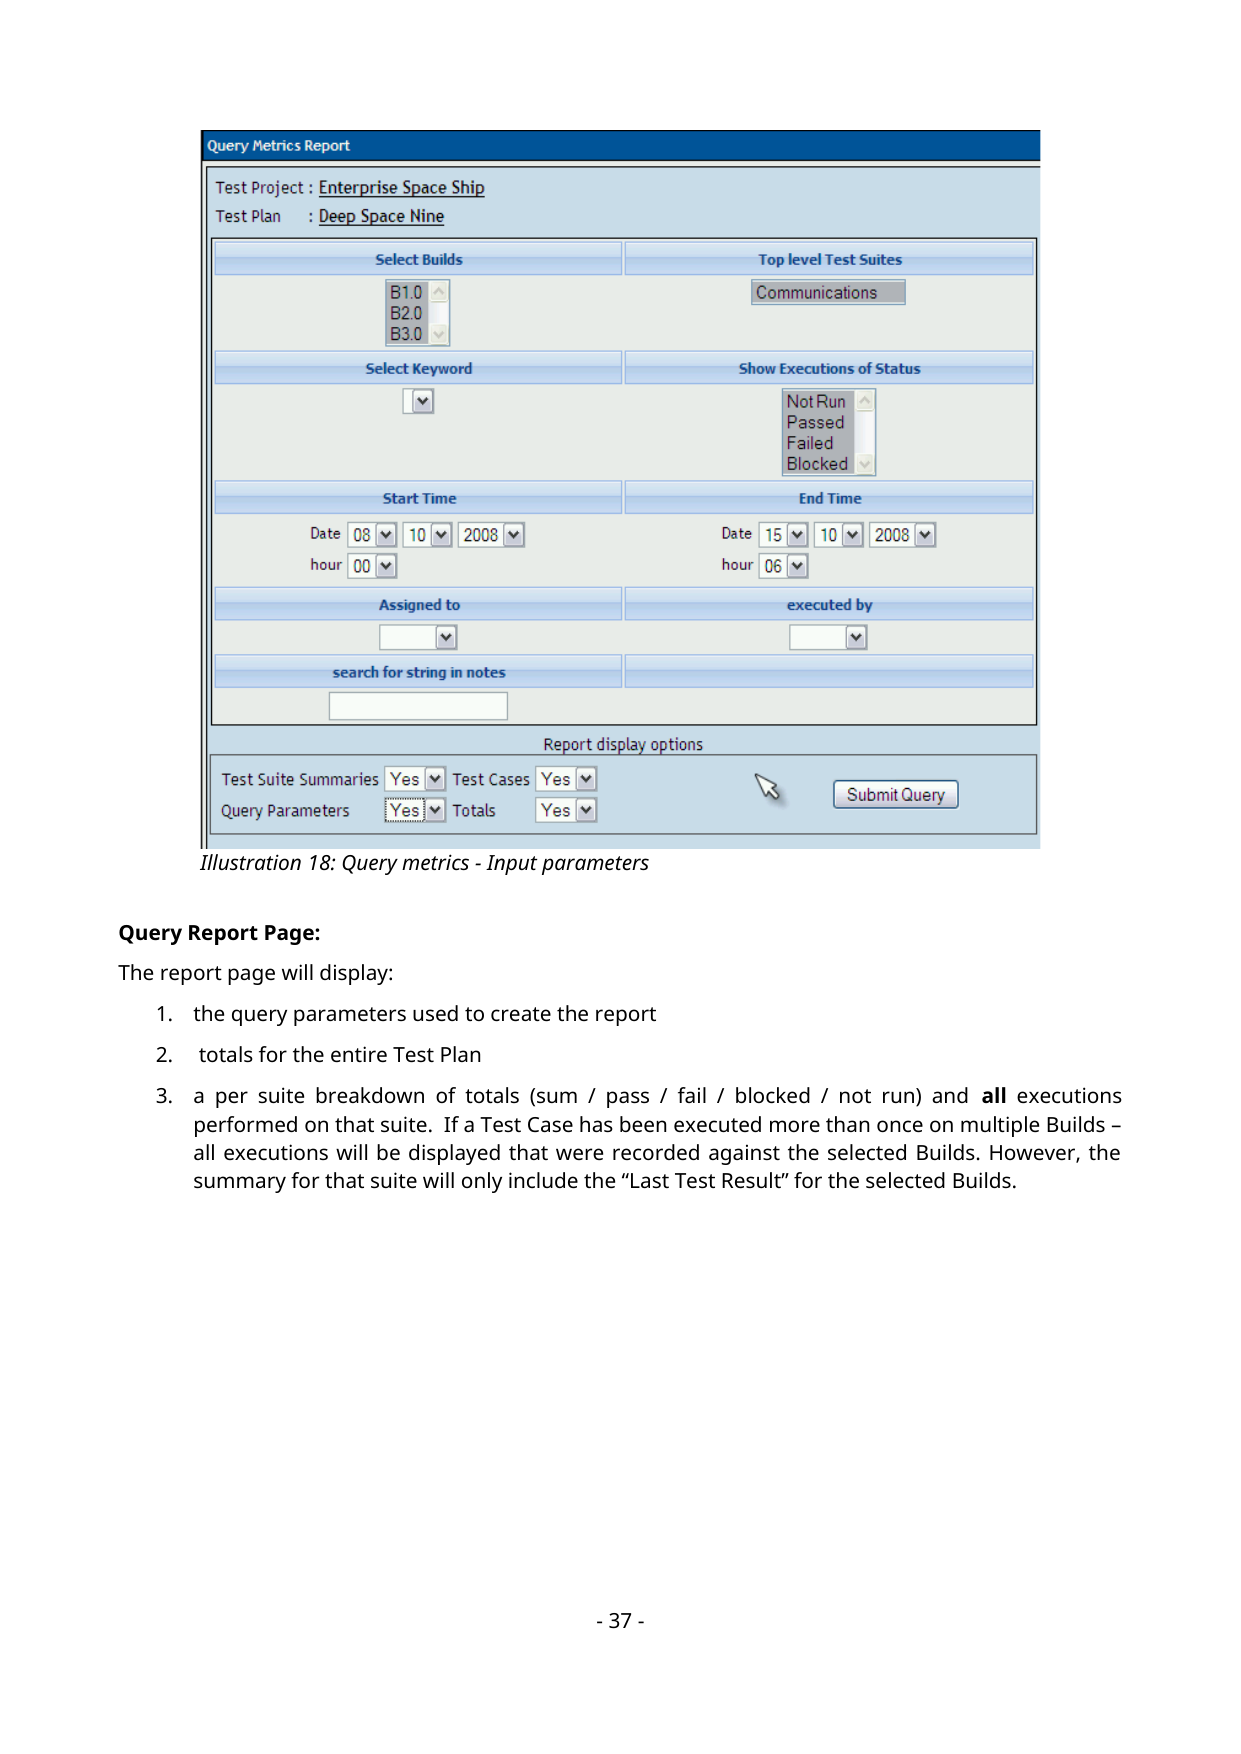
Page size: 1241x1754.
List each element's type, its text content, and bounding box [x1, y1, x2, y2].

text The report page will display: [118, 958, 1122, 987]
list the query parameters used to create the report [156, 999, 1122, 1028]
list totals for the entire Test Plan [156, 1040, 1122, 1069]
list a per suite breakdown of totals (sum / pass / fail / blocked / not run) and all executions performed on that suite. If a Test Case has been executed more than once on multiple Builds – all executions will be displayed that were recorded against the selected Builds. However, the summary for that suite will only include the “Last Test Result” for the selected Builds. [156, 1081, 1122, 1195]
text Query Report Page: [118, 918, 1122, 946]
text Illustration 18: Query metrics - Input parameters [200, 849, 1040, 877]
picture [200, 130, 1041, 849]
